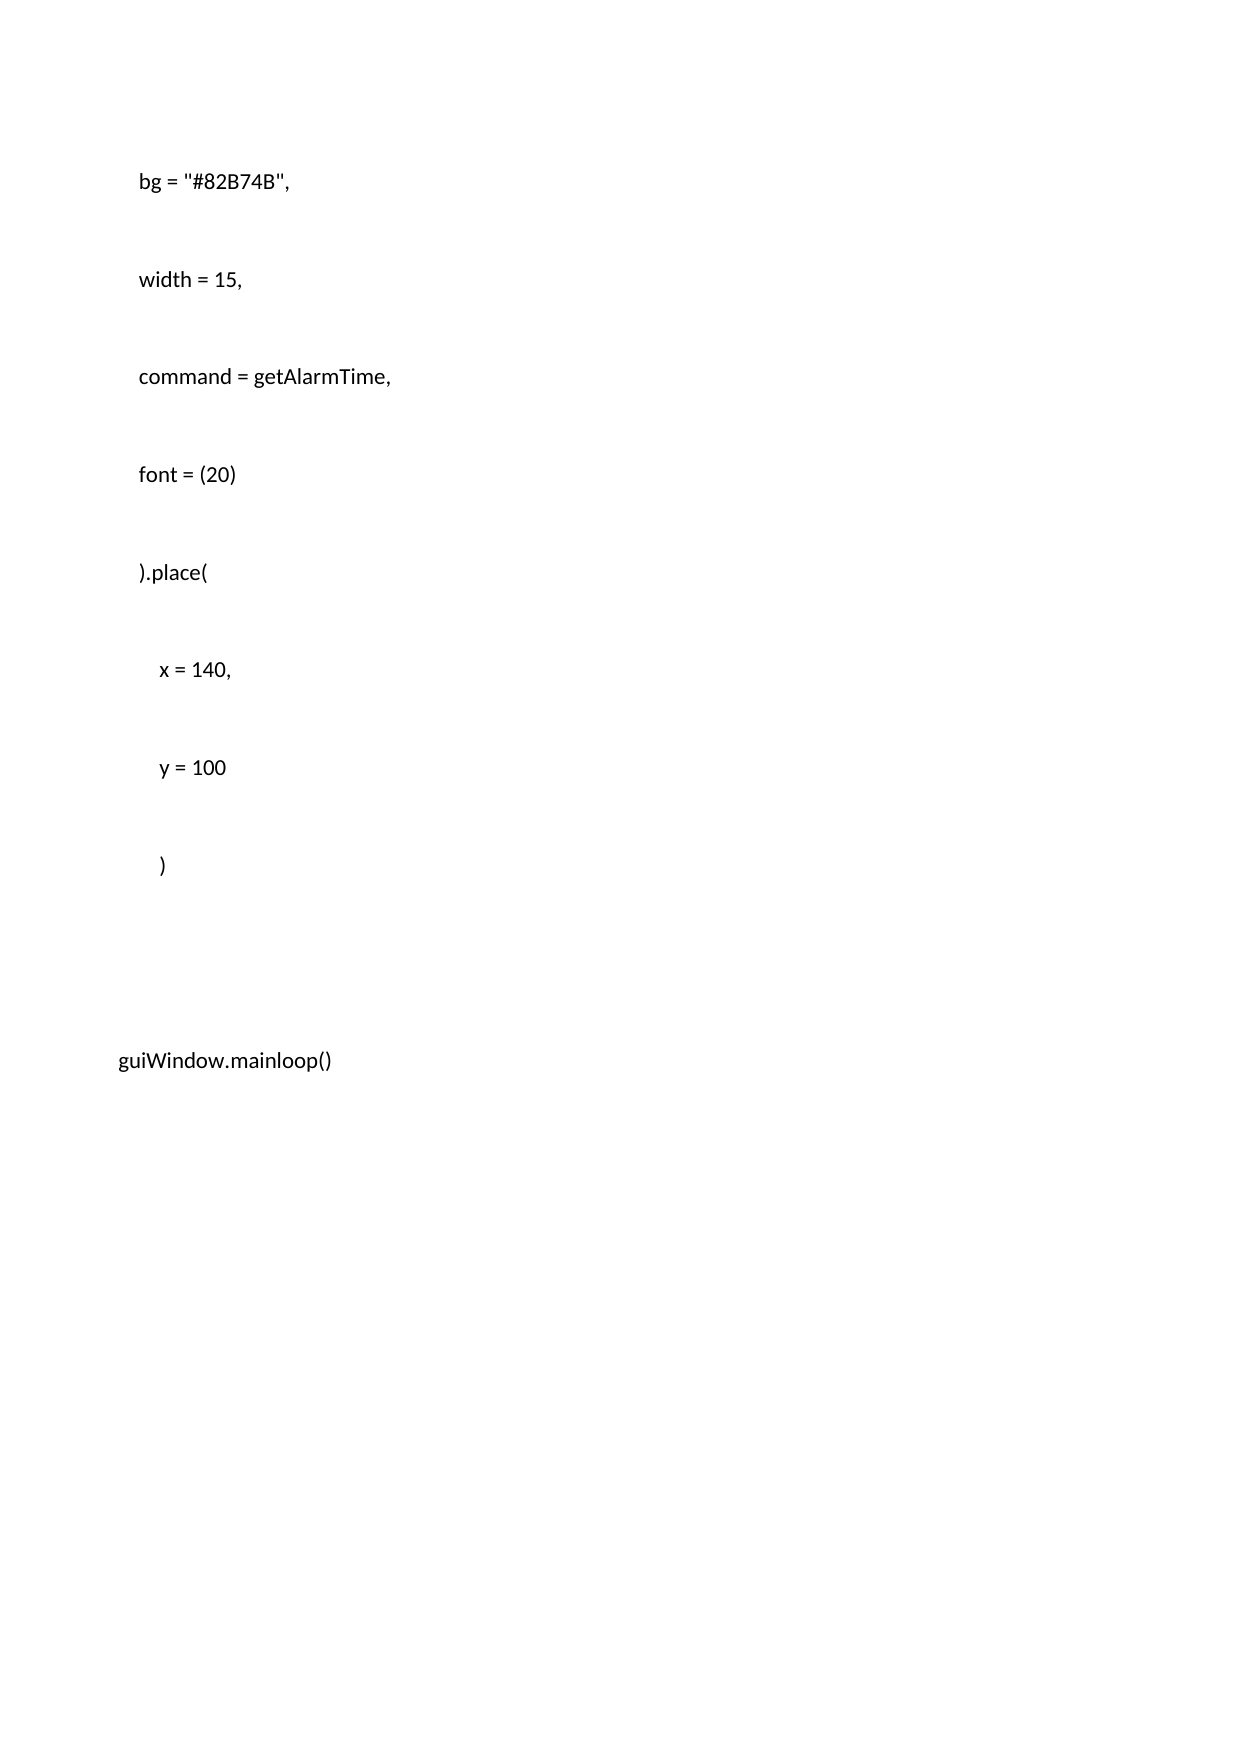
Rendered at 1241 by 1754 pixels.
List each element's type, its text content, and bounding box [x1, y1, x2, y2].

text command = getAlarmTime, [118, 362, 1122, 390]
text guiWindow.mainloop() [118, 1046, 1122, 1074]
text ).place( [118, 558, 1122, 586]
text y = 100 [118, 753, 1122, 781]
text bg = "#82B74B", [118, 167, 1122, 195]
text font = (20) [118, 460, 1122, 488]
text x = 140, [118, 656, 1122, 683]
text width = 15, [118, 265, 1122, 293]
text ) [118, 851, 1122, 879]
